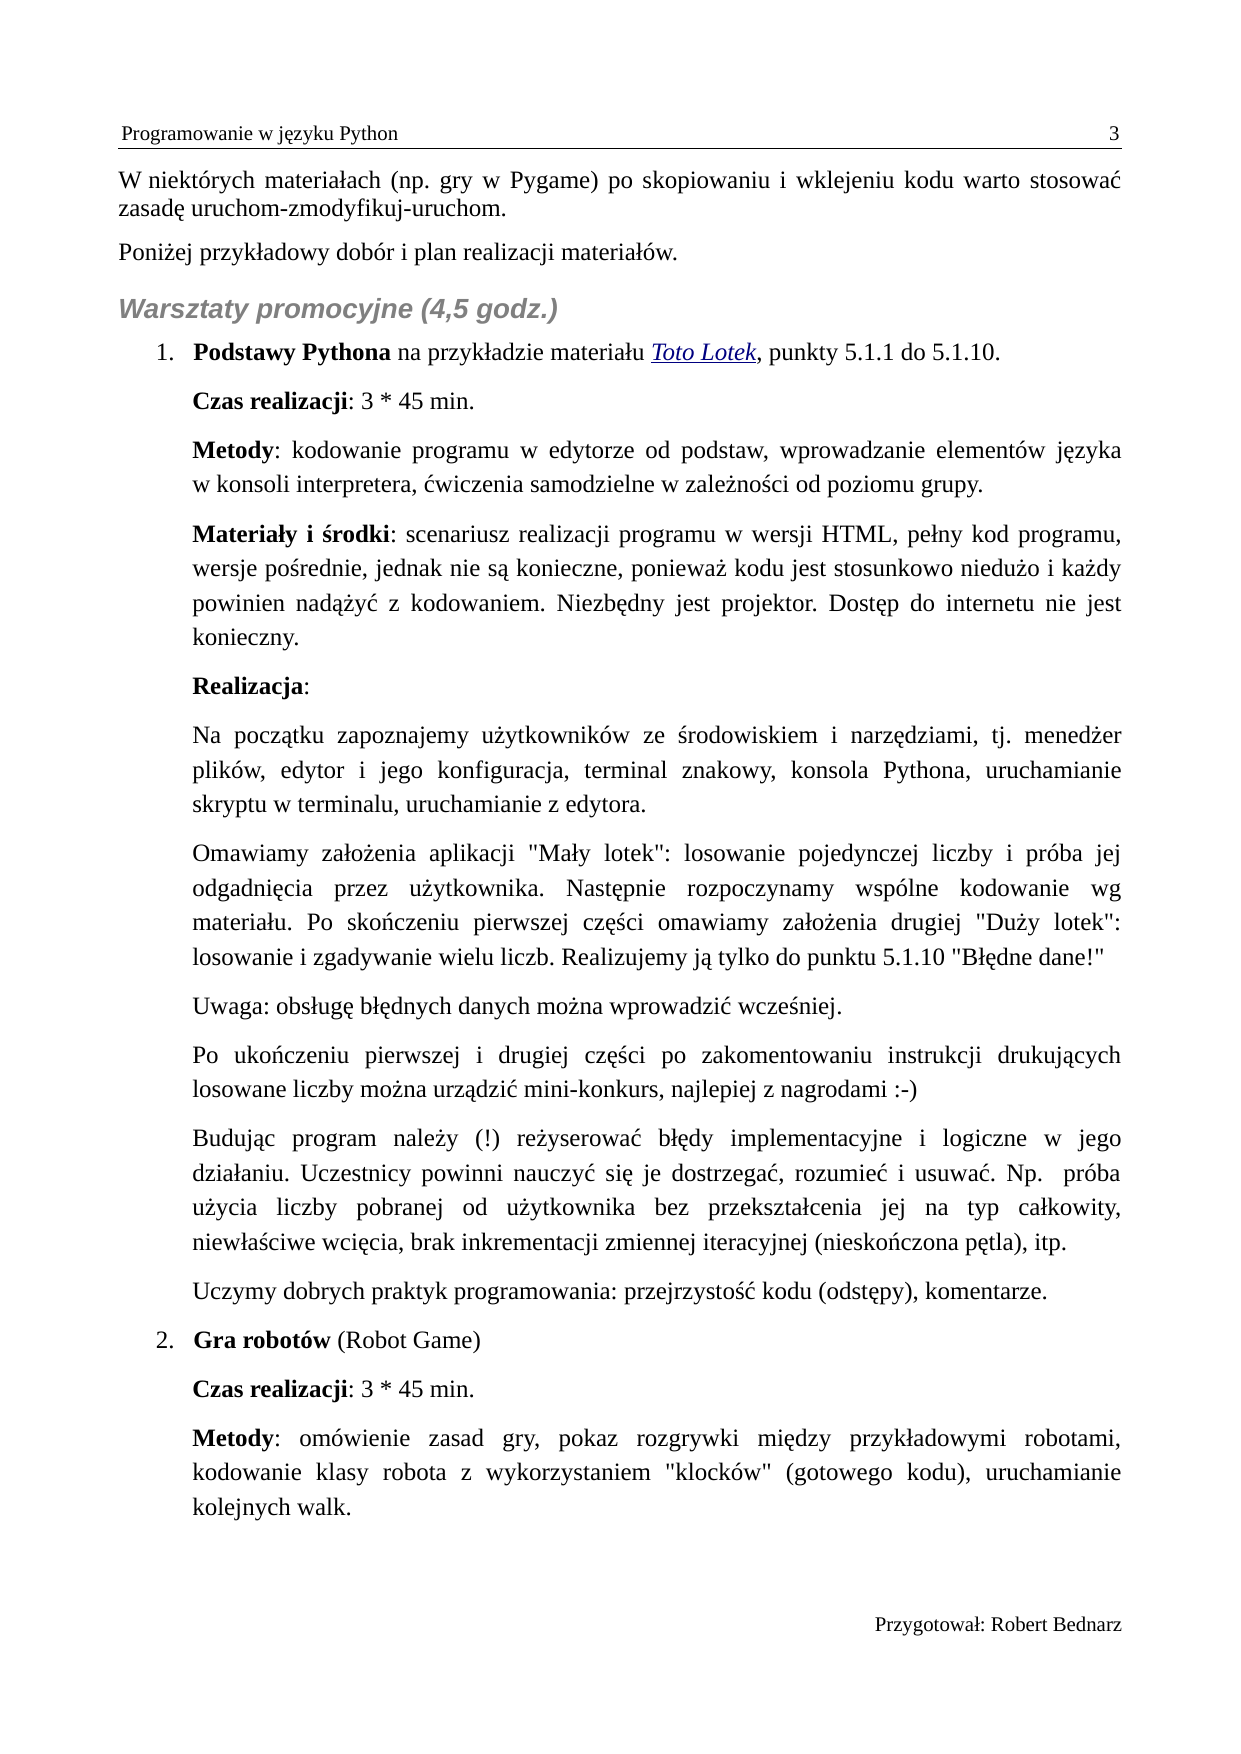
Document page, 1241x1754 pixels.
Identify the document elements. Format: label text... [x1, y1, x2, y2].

text Na początku zapoznajemy użytkowników ze środowiskiem i narzędziami, tj. menedżer plików, edytor i jego konfiguracja, terminal znakowy, konsola Pythona, uruchamianie skryptu w terminalu, uruchamianie z edytora. [192, 720, 1122, 818]
text Realizacja: [192, 671, 1122, 700]
text Metody: kodowanie programu w edytorze od podstaw, wprowadzanie elementów języka w konsoli interpretera, ćwiczenia samodzielne w zależności od poziomu grupy. [192, 435, 1122, 498]
text Poniżej przykładowy dobór i plan realizacji materiałów. [118, 237, 1122, 266]
list Podstawy Pythona na przykładzie materiału Toto Lotek, punkty 5.1.1 do 5.1.10. [156, 337, 1122, 366]
text Uczymy dobrych praktyk programowania: przejrzystość kodu (odstępy), komentarze. [192, 1276, 1122, 1304]
text W niektórych materiałach (np. gry w Pygame) po skopiowaniu i wklejeniu kodu warto stosować zasadę uruchom-zmodyfikuj-uruchom. [118, 165, 1122, 222]
text Materiały i środki: scenariusz realizacji programu w wersji HTML, pełny kod programu, wersje pośrednie, jednak nie są konieczne, ponieważ kodu jest stosunkowo niedużo i każdy powinien nadążyć z kodowaniem. Niezbędny jest projektor. Dostęp do internetu nie jest konieczny. [192, 519, 1122, 651]
text Po ukończeniu pierwszej i drugiej części po zakomentowaniu instrukcji drukujących losowane liczby można urządzić mini-konkurs, najlepiej z nagrodami :-) [192, 1040, 1122, 1103]
list Gra robotów (Robot Game) [156, 1325, 1122, 1354]
text Budując program należy (!) reżyserować błędy implementacyjne i logiczne w jego działaniu. Uczestnicy powinni nauczyć się je dostrzegać, rozumieć i usuwać. Np. próba użycia liczby pobranej od użytkownika bez przekształcenia jej na typ całkowity, niewłaściwe wcięcia, brak inkrementacji zmiennej iteracyjnej (nieskończona pętla), itp. [192, 1123, 1122, 1256]
text Omawiamy założenia aplikacji "Mały lotek": losowanie pojedynczej liczby i próba jej odgadnięcia przez użytkownika. Następnie rozpoczynamy wspólne kodowanie wg materiału. Po skończeniu pierwszej części omawiamy założenia drugiej "Duży lotek": losowanie i zgadywanie wielu liczb. Realizujemy ją tylko do punktu 5.1.10 "Błędne dane!" [192, 838, 1122, 970]
text Czas realizacji: 3 * 45 min. [192, 1374, 1122, 1403]
subtitle Warsztaty promocyjne (4,5 godz.) [118, 293, 1122, 324]
text Uwaga: obsługę błędnych danych można wprowadzić wcześniej. [192, 991, 1122, 1019]
text Metody: omówienie zasad gry, pokaz rozgrywki między przykładowymi robotami, kodowanie klasy robota z wykorzystaniem "klocków" (gotowego kodu), uruchamianie kolejnych walk. [192, 1423, 1122, 1521]
text Czas realizacji: 3 * 45 min. [192, 386, 1122, 415]
